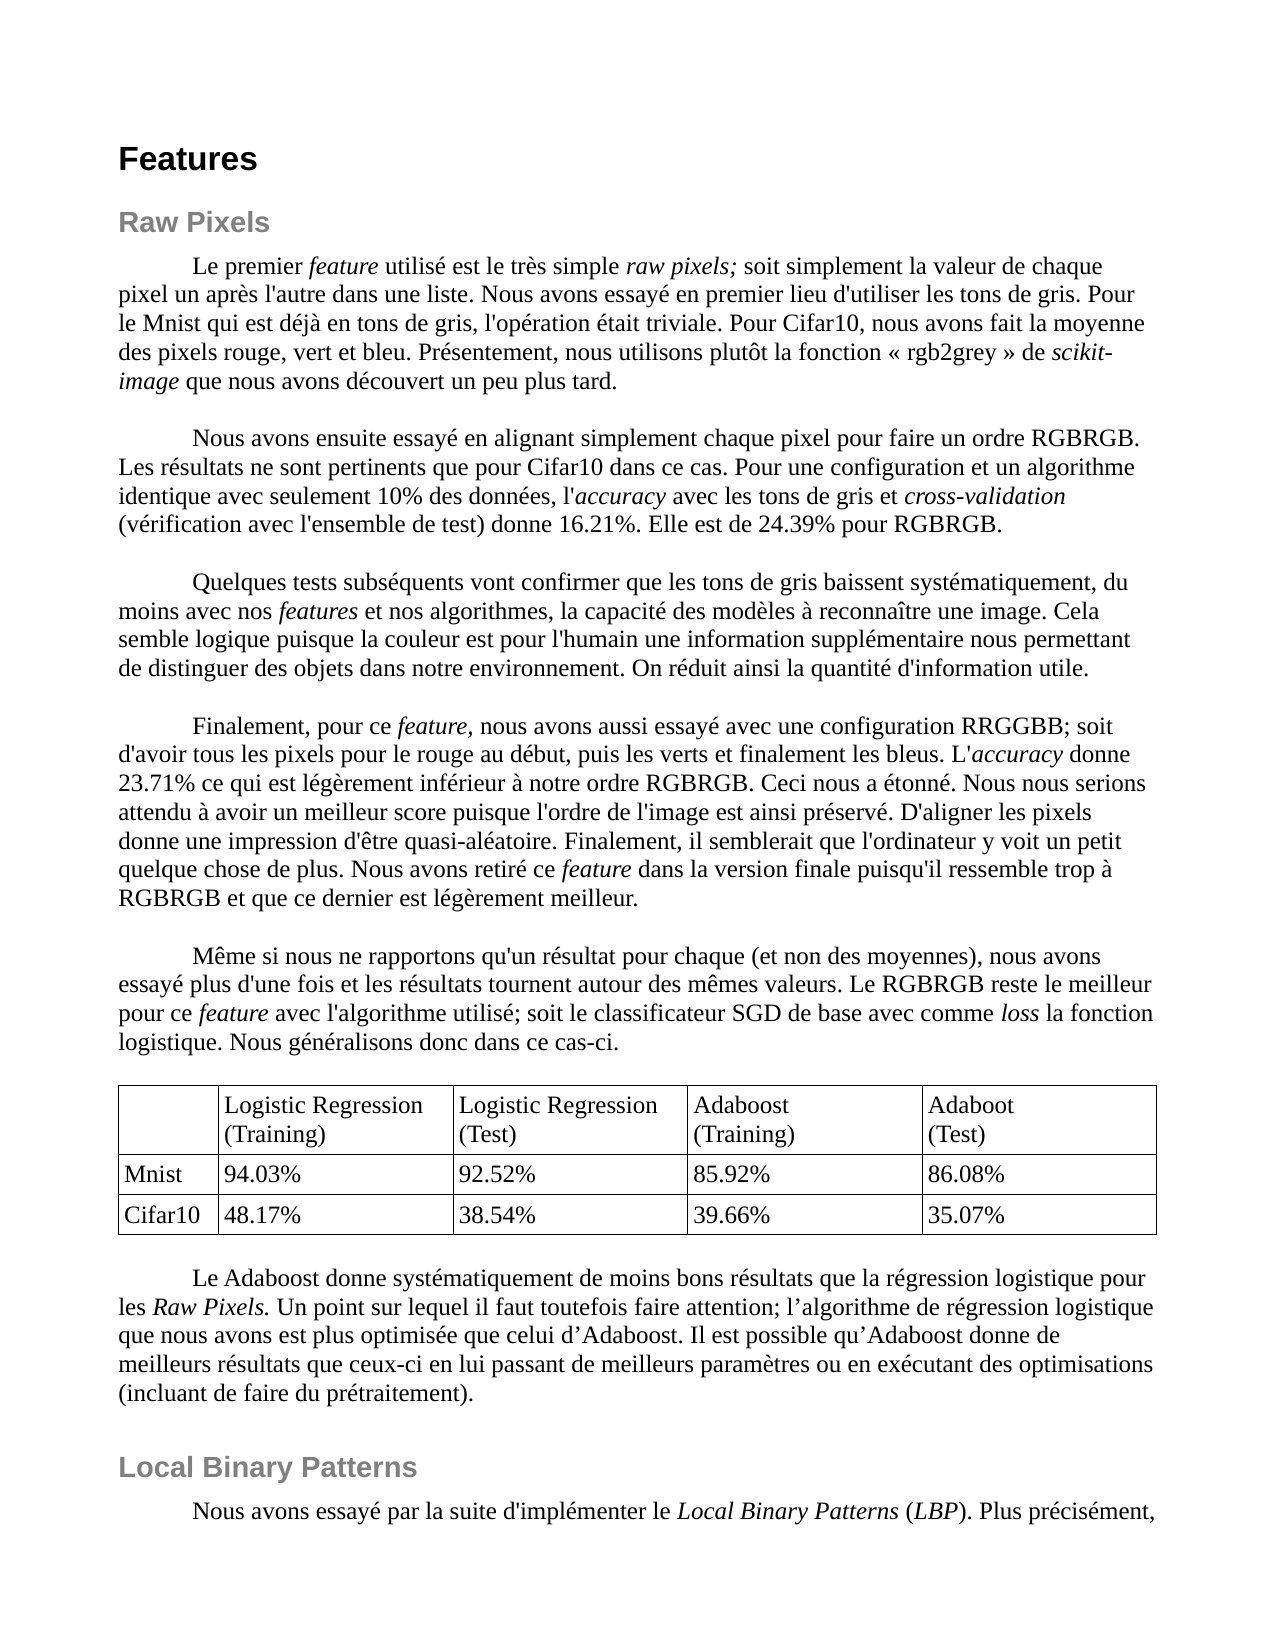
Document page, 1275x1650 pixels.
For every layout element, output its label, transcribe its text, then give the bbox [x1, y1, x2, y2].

table_cell Cifar10 [119, 1195, 218, 1234]
table_cell 92.52% [454, 1155, 687, 1194]
table_cell 94.03% [219, 1155, 453, 1194]
text Le Adaboost donne systématiquement de moins bons résultats que la régression logistique pour les Raw Pixels. Un point sur lequel il faut toutefois faire attention; l’algorithme de régression logistique que nous avons est plus optimisée que celui d’Adaboost. Il est possible qu’Adaboost donne de meilleurs résultats que ceux-ci en lui passant de meilleurs paramètres ou en exécutant des optimisations (incluant de faire du prétraitement). [118, 1263, 1157, 1407]
table_header Adaboost (Training) [688, 1086, 922, 1153]
table_cell 86.08% [923, 1155, 1156, 1194]
text Quelques tests subséquents vont confirmer que les tons de gris baissent systématiquement, du moins avec nos features et nos algorithmes, la capacité des modèles à reconnaître une image. Cela semble logique puisque la couleur est pour l'humain une information supplémentaire nous permettant de distinguer des objets dans notre environnement. On réduit ainsi la quantité d'information utile. [118, 567, 1157, 682]
subtitle Local Binary Patterns [118, 1450, 1157, 1484]
table_header [119, 1086, 218, 1153]
table_cell 38.54% [454, 1195, 687, 1234]
table_cell Mnist [119, 1155, 218, 1194]
text Même si nous ne rapportons qu'un résultat pour chaque (et non des moyennes), nous avons essayé plus d'une fois et les résultats tournent autour des mêmes valeurs. Le RGBRGB reste le meilleur pour ce feature avec l'algorithme utilisé; soit le classificateur SGD de base avec comme loss la fonction logistique. Nous généralisons donc dans ce cas-ci. [118, 941, 1157, 1056]
text Le premier feature utilisé est le très simple raw pixels; soit simplement la valeur de chaque pixel un après l'autre dans une liste. Nous avons essayé en premier lieu d'utiliser les tons de gris. Pour le Mnist qui est déjà en tons de gris, l'opération était triviale. Pour Cifar10, nous avons fait la moyenne des pixels rouge, vert et bleu. Présentement, nous utilisons plutôt la fonction « rgb2grey » de scikit-image que nous avons découvert un peu plus tard. [118, 251, 1157, 394]
table_cell 35.07% [923, 1195, 1156, 1234]
text Nous avons ensuite essayé en alignant simplement chaque pixel pour faire un ordre RGBRGB. Les résultats ne sont pertinents que pour Cifar10 dans ce cas. Pour une configuration et un algorithme identique avec seulement 10% des données, l'accuracy avec les tons de gris et cross-validation (vérification avec l'ensemble de test) donne 16.21%. Elle est de 24.39% pour RGBRGB. [118, 423, 1157, 538]
table_cell 48.17% [219, 1195, 453, 1234]
table_cell 39.66% [688, 1195, 922, 1234]
table_cell 85.92% [688, 1155, 922, 1194]
text Nous avons essayé par la suite d'implémenter le Local Binary Patterns (LBP). Plus précisément, [118, 1496, 1157, 1525]
table_header Logistic Regression (Training) [219, 1086, 453, 1153]
table_header Logistic Regression (Test) [454, 1086, 687, 1153]
table_header Adaboot (Test) [923, 1086, 1156, 1153]
text Finalement, pour ce feature, nous avons aussi essayé avec une configuration RRGGBB; soit d'avoir tous les pixels pour le rouge au début, puis les verts et finalement les bleus. L'accuracy donne 23.71% ce qui est légèrement inférieur à notre ordre RGBRGB. Ceci nous a étonné. Nous nous serions attendu à avoir un meilleur score puisque l'ordre de l'image est ainsi préservé. D'aligner les pixels donne une impression d'être quasi-aléatoire. Finalement, il semblerait que l'ordinateur y voit un petit quelque chose de plus. Nous avons retiré ce feature dans la version finale puisqu'il ressemble trop à RGBRGB et que ce dernier est légèrement meilleur. [118, 711, 1157, 912]
subtitle Raw Pixels [118, 205, 1157, 238]
subtitle Features [118, 139, 1157, 178]
